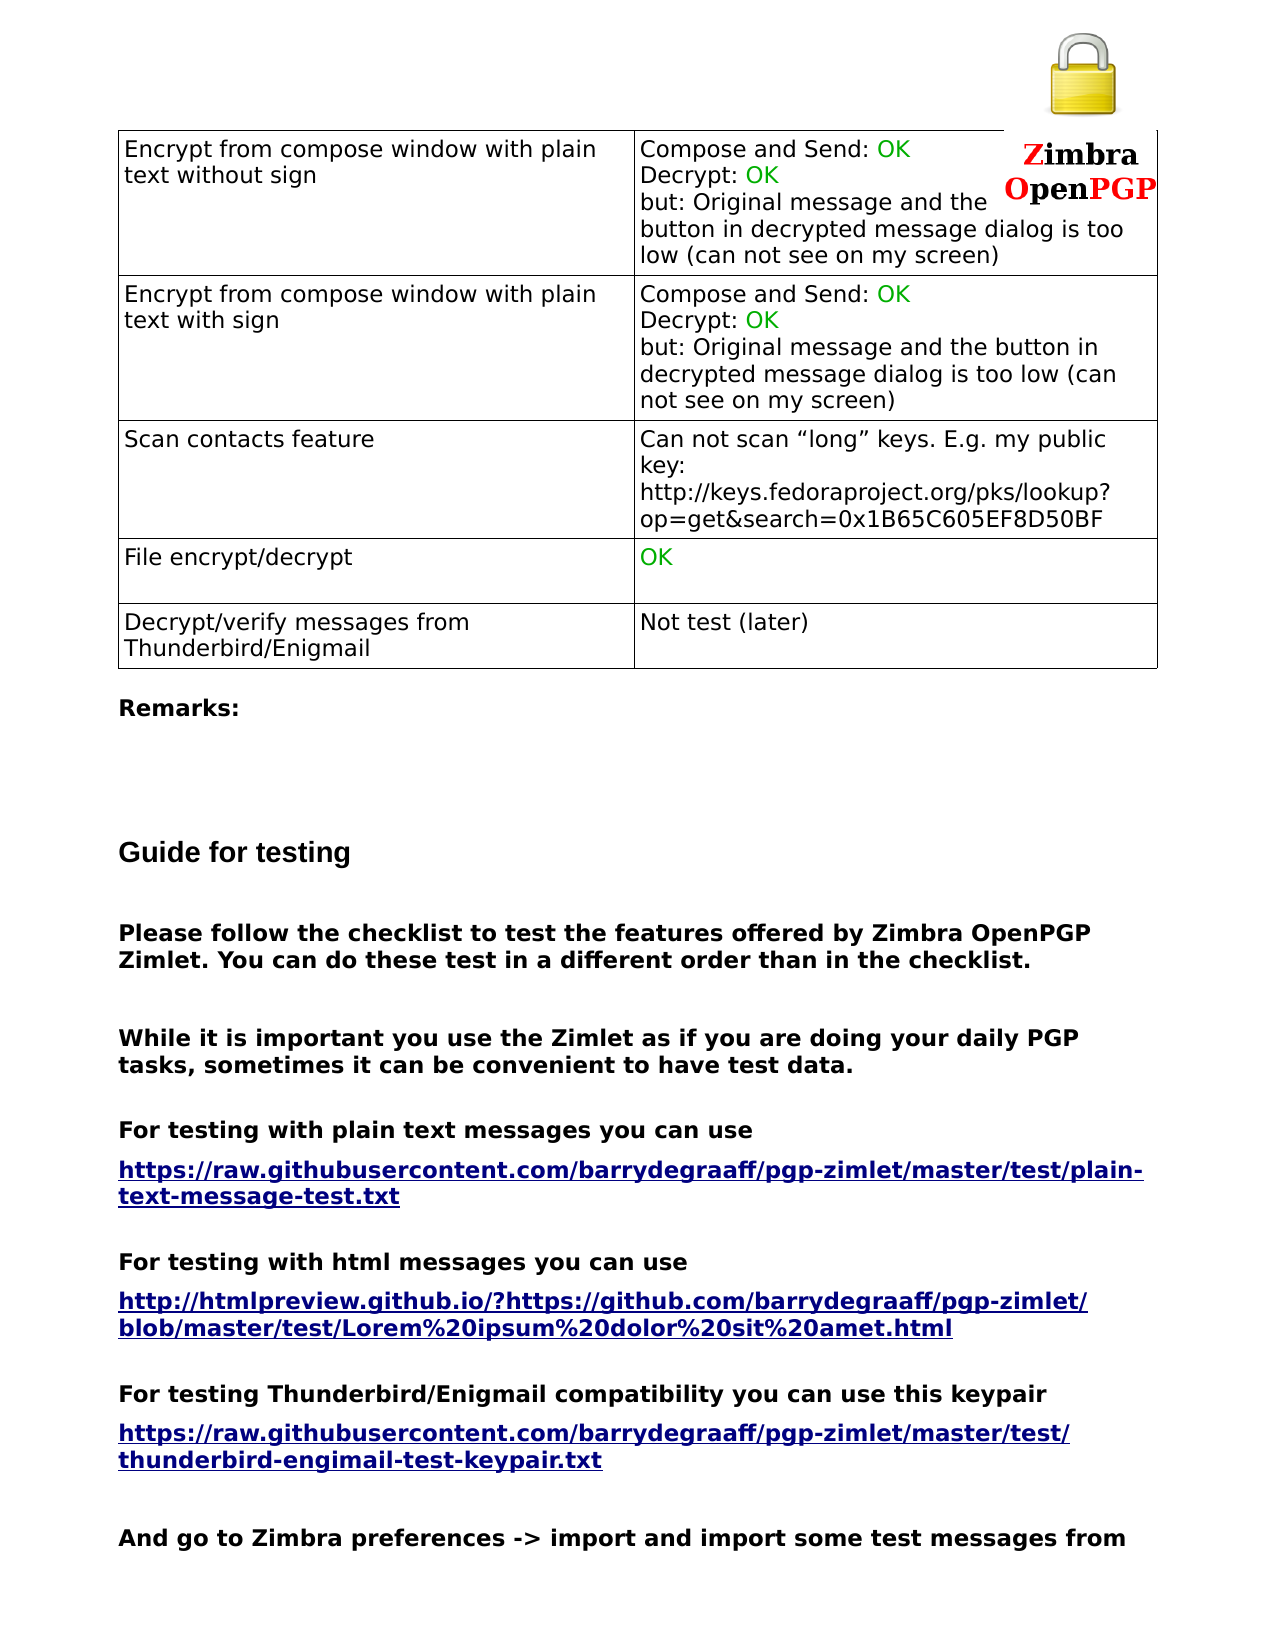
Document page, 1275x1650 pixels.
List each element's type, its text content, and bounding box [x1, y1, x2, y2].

table_cell Encrypt from compose window with plain text without sign [119, 131, 634, 275]
text While it is important you use the Zimlet as if you are doing your daily PGP tasks, sometimes it can be convenient to have test data. [118, 1025, 1157, 1078]
text And go to Zimbra preferences -> import and import some test messages from [118, 1525, 1157, 1552]
text https://raw.githubusercontent.com/barrydegraaff/pgp-zimlet/master/test/plain-text-message-test.txt [118, 1157, 1157, 1210]
text https://raw.githubusercontent.com/barrydegraaff/pgp-zimlet/master/test/thunderbird-engimail-test-keypair.txt [118, 1420, 1157, 1473]
table_cell File encrypt/decrypt [119, 539, 634, 603]
table_cell Compose and Send: OK Decrypt: OK but: Original message and the button in decrypted message dialog is too low (can not see on my screen) [635, 131, 1157, 275]
text Please follow the checklist to test the features offered by Zimbra OpenPGP Zimlet. You can do these test in a different order than in the checklist. [118, 920, 1157, 973]
table_cell Decrypt/verify messages from Thunderbird/Enigmail [119, 604, 634, 668]
table_cell OK [635, 539, 1157, 603]
subtitle Guide for testing [118, 835, 1157, 868]
table_cell Encrypt from compose window with plain text with sign [119, 276, 634, 420]
text For testing with plain text messages you can use [118, 1091, 1157, 1144]
table_cell Scan contacts feature [119, 421, 634, 538]
text http://htmlpreview.github.io/?https://github.com/barrydegraaff/pgp-zimlet/blob/master/test/Lorem%20ipsum%20dolor%20sit%20amet.html [118, 1288, 1157, 1342]
table_cell Not test (later) [635, 604, 1157, 668]
text Remarks: [118, 669, 1157, 721]
picture [1004, 32, 1157, 205]
table_cell Can not scan “long” keys. E.g. my public key: http://keys.fedoraproject.org/pks/lookup?op=get&search=0x1B65C605EF8D50BF [635, 421, 1157, 538]
text For testing Thunderbird/Enigmail compatibility you can use this keypair [118, 1354, 1157, 1408]
table_cell Compose and Send: OK Decrypt: OK but: Original message and the button in decrypted message dialog is too low (can not see on my screen) [635, 276, 1157, 420]
text For testing with html messages you can use [118, 1223, 1157, 1276]
